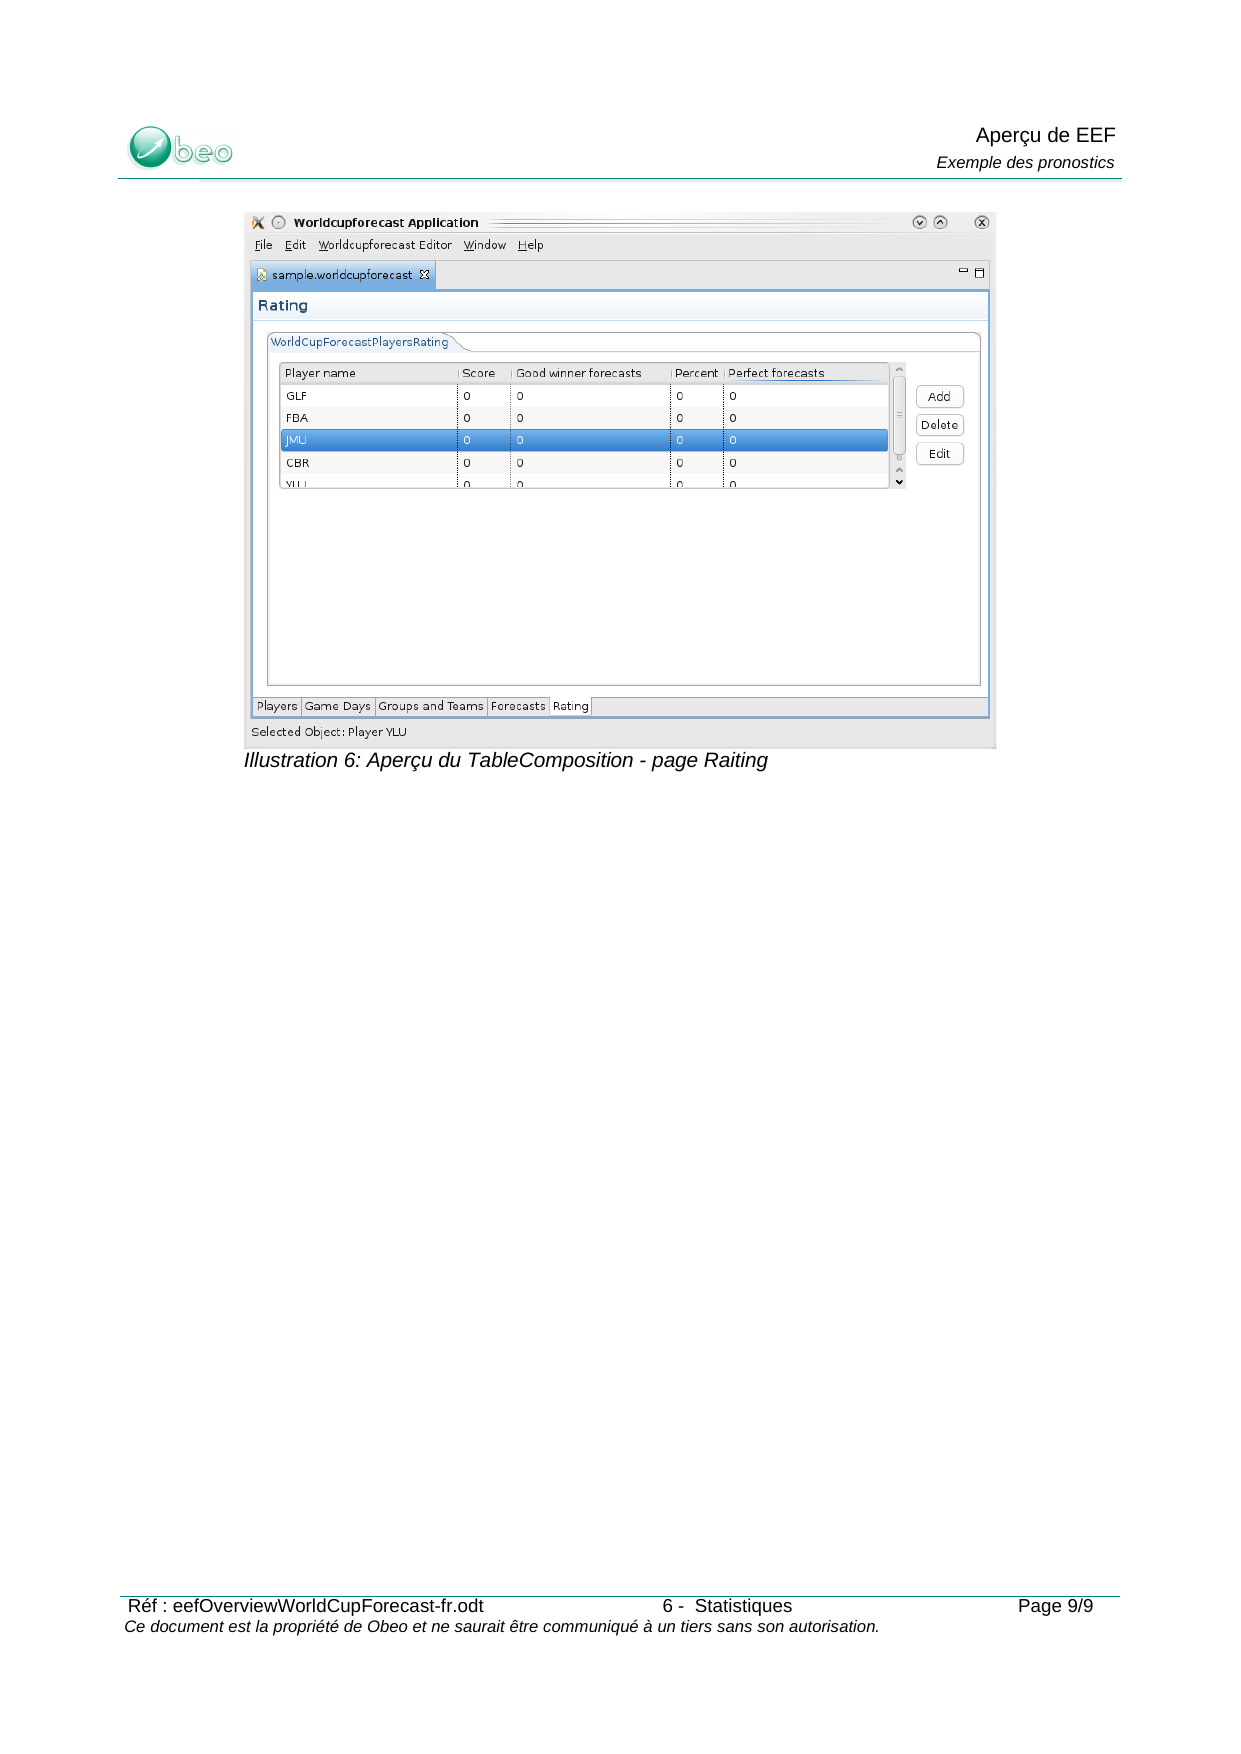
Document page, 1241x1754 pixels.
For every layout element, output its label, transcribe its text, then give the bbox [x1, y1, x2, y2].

text Illustration 6: Aperçu du TableComposition - page Raiting [244, 749, 996, 772]
picture [243, 212, 997, 749]
picture [123, 123, 238, 171]
